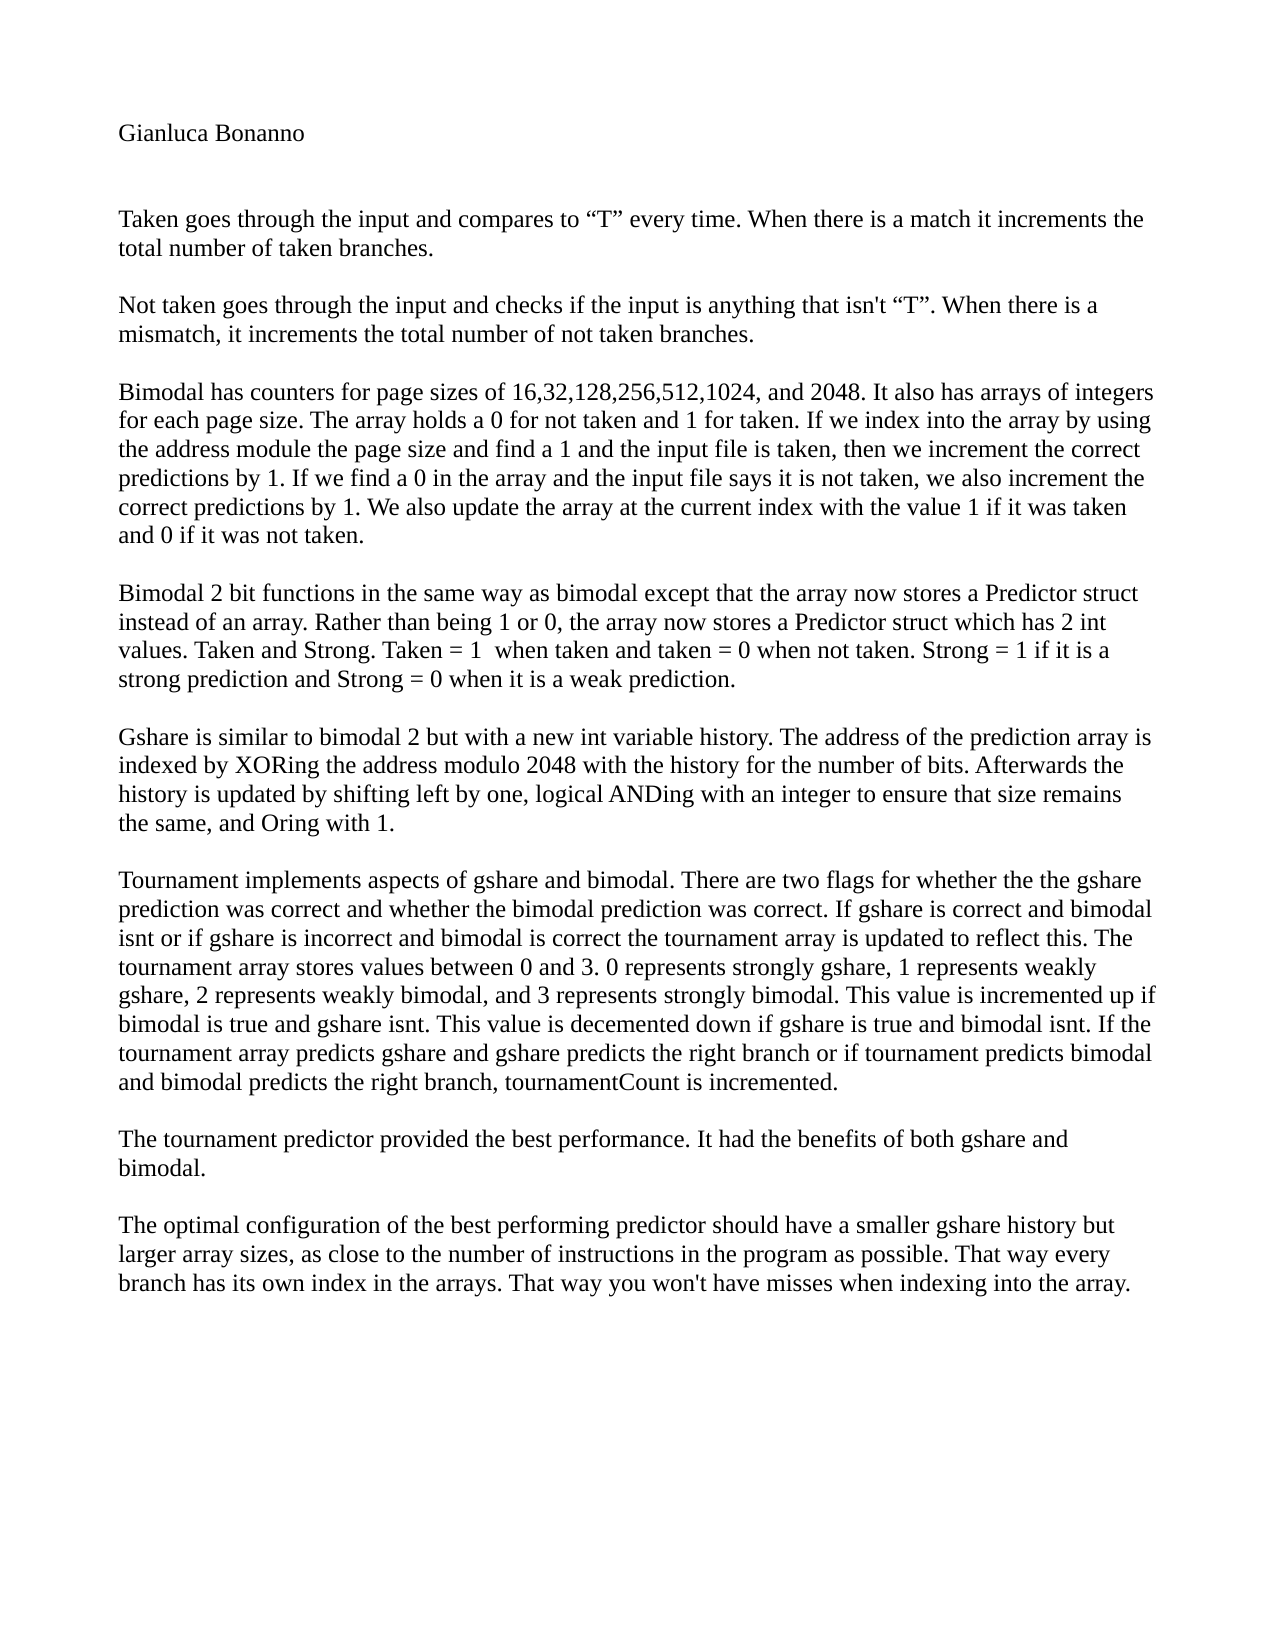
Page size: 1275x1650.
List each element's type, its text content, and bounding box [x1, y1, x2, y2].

text Bimodal has counters for page sizes of 16,32,128,256,512,1024, and 2048. It also has arrays of integers for each page size. The array holds a 0 for not taken and 1 for taken. If we index into the array by using the address module the page size and find a 1 and the input file is taken, then we increment the correct predictions by 1. If we find a 0 in the array and the input file says it is not taken, we also increment the correct predictions by 1. We also update the array at the current index with the value 1 if it was taken and 0 if it was not taken. [118, 377, 1157, 549]
text Not taken goes through the input and checks if the input is anything that isn't “T”. When there is a mismatch, it increments the total number of not taken branches. [118, 291, 1157, 348]
text Tournament implements aspects of gshare and bimodal. There are two flags for whether the the gshare prediction was correct and whether the bimodal prediction was correct. If gshare is correct and bimodal isnt or if gshare is incorrect and bimodal is correct the tournament array is updated to reflect this. The tournament array stores values between 0 and 3. 0 represents strongly gshare, 1 represents weakly gshare, 2 represents weakly bimodal, and 3 represents strongly bimodal. This value is incremented up if bimodal is true and gshare isnt. This value is decemented down if gshare is true and bimodal isnt. If the tournament array predicts gshare and gshare predicts the right branch or if tournament predicts bimodal and bimodal predicts the right branch, tournamentCount is incremented. [118, 866, 1157, 1096]
text Taken goes through the input and compares to “T” every time. When there is a match it increments the total number of taken branches. [118, 204, 1157, 262]
text Bimodal 2 bit functions in the same way as bimodal except that the array now stores a Predictor struct instead of an array. Rather than being 1 or 0, the array now stores a Predictor struct which has 2 int values. Taken and Strong. Taken = 1 when taken and taken = 0 when not taken. Strong = 1 if it is a strong prediction and Strong = 0 when it is a weak prediction. [118, 578, 1157, 693]
text Gianluca Bonanno [118, 118, 1157, 147]
text Gshare is similar to bimodal 2 but with a new int variable history. The address of the prediction array is indexed by XORing the address modulo 2048 with the history for the number of bits. Afterwards the history is updated by shifting left by one, logical ANDing with an integer to ensure that size remains the same, and Oring with 1. [118, 722, 1157, 837]
text The optimal configuration of the best performing predictor should have a smaller gshare history but larger array sizes, as close to the number of instructions in the program as possible. That way every branch has its own index in the arrays. That way you won't have misses when indexing into the array. [118, 1211, 1157, 1297]
text The tournament predictor provided the best performance. It had the benefits of both gshare and bimodal. [118, 1124, 1157, 1182]
